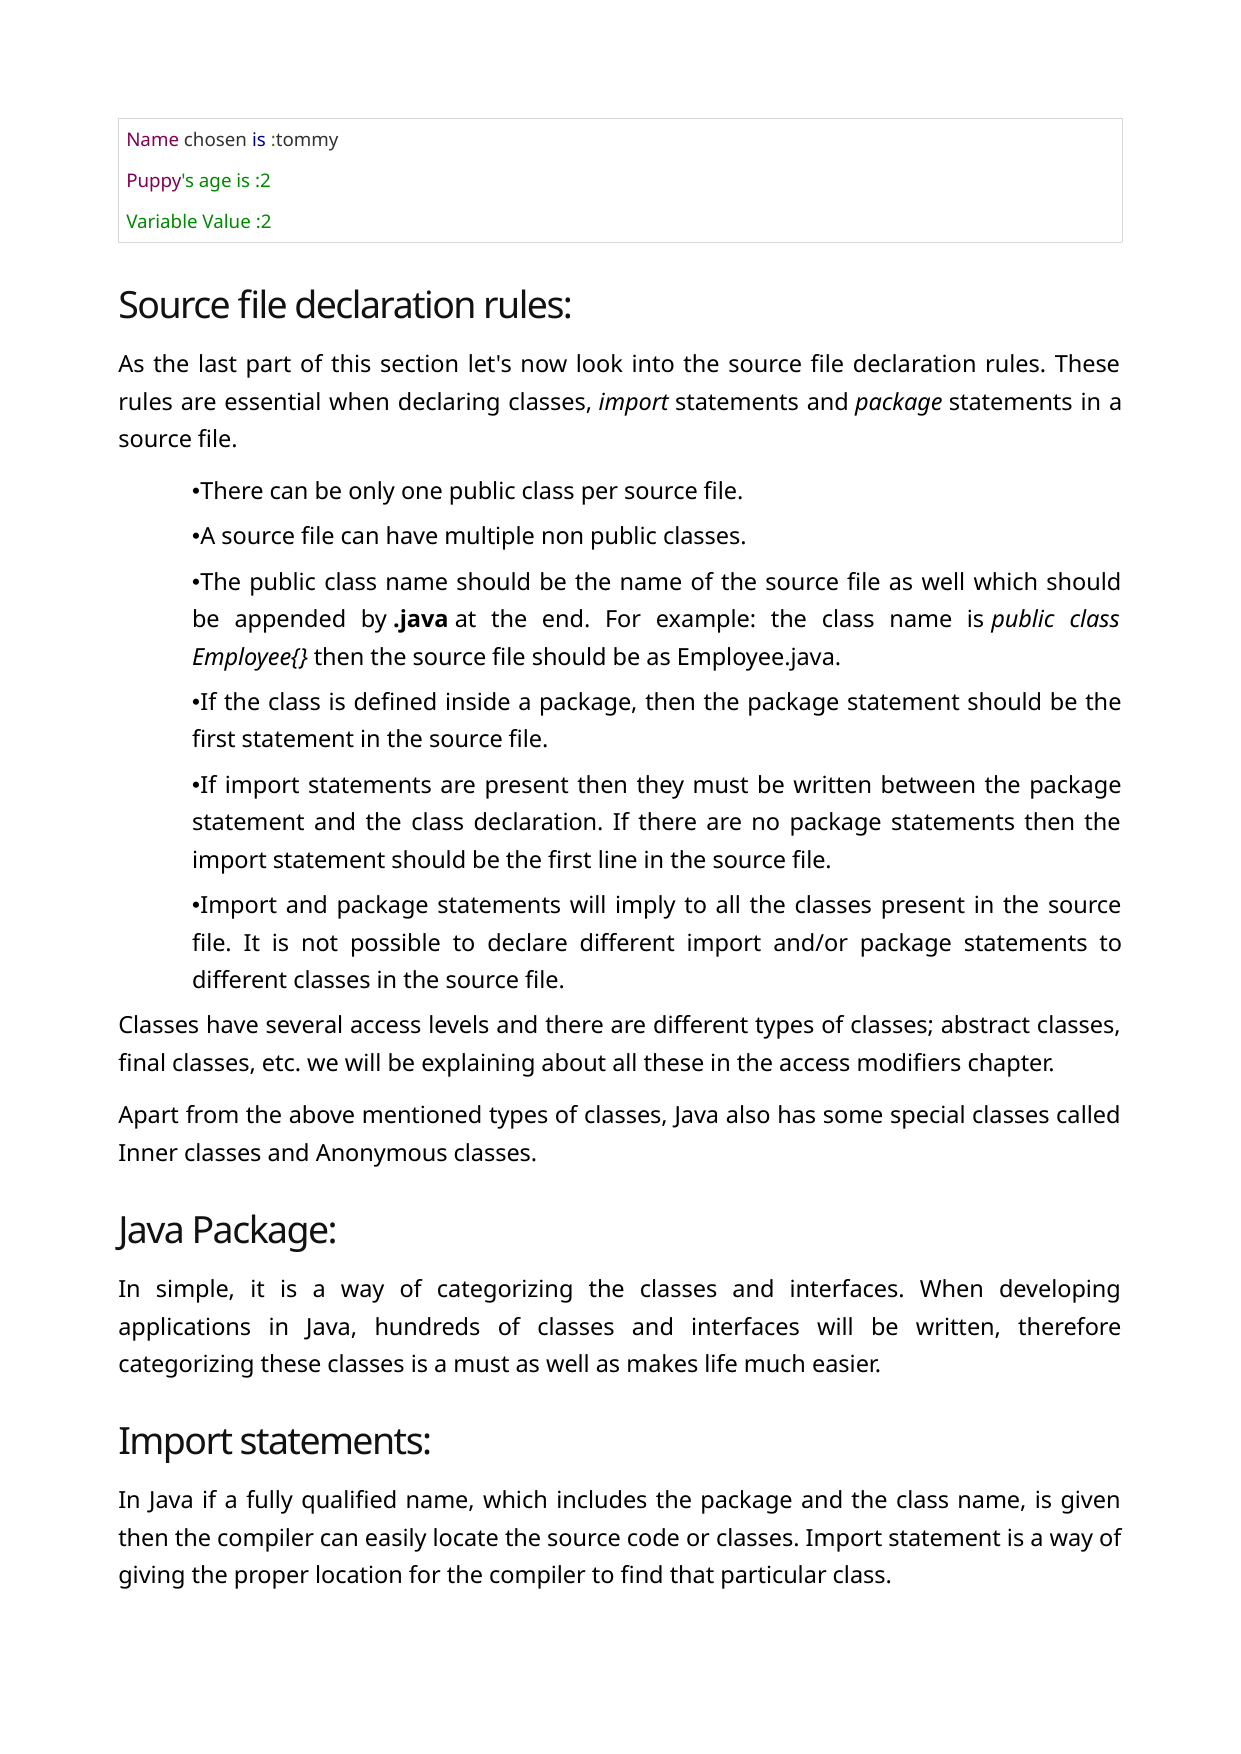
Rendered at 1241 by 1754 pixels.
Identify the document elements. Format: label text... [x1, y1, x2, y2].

list If import statements are present then they must be written between the package statement and the class declaration. If there are no package statements then the import statement should be the first line in the source file. [118, 763, 1122, 875]
text Puppy's age is :2 [119, 159, 1122, 193]
subtitle Source file declaration rules: [118, 278, 1122, 329]
text Apart from the above mentioned types of classes, Java also has some special classes called Inner classes and Anonymous classes. [118, 1093, 1122, 1168]
text Name chosen is :tommy [119, 119, 1122, 152]
text As the last part of this section let's now look into the source file declaration rules. These rules are essential when declaring classes, import statements and package statements in a source file. [118, 342, 1122, 454]
text Variable Value :2 [119, 200, 1122, 242]
text Classes have several access levels and there are different types of classes; abstract classes, final classes, etc. we will be explaining about all these in the access modifiers chapter. [118, 1003, 1122, 1078]
list Import and package statements will imply to all the classes present in the source file. It is not possible to declare different import and/or package statements to different classes in the source file. [118, 883, 1122, 995]
list If the class is defined inside a package, then the package statement should be the first statement in the source file. [118, 680, 1122, 755]
text In simple, it is a way of categorizing the classes and interfaces. When developing applications in Java, hundreds of classes and interfaces will be written, therefore categorizing these classes is a must as well as makes life much easier. [118, 1267, 1122, 1379]
list A source file can have multiple non public classes. [118, 514, 1122, 552]
text In Java if a fully qualified name, which includes the package and the class name, is given then the compiler can easily locate the source code or classes. Import statement is a way of giving the proper location for the compiler to find that particular class. [118, 1478, 1122, 1591]
subtitle Import statements: [118, 1415, 1122, 1466]
subtitle Java Package: [118, 1203, 1122, 1254]
list The public class name should be the name of the source file as well which should be appended by .java at the end. For example: the class name is public class Employee{} then the source file should be as Employee.java. [118, 559, 1122, 672]
list There can be only one public class per source file. [118, 469, 1122, 506]
